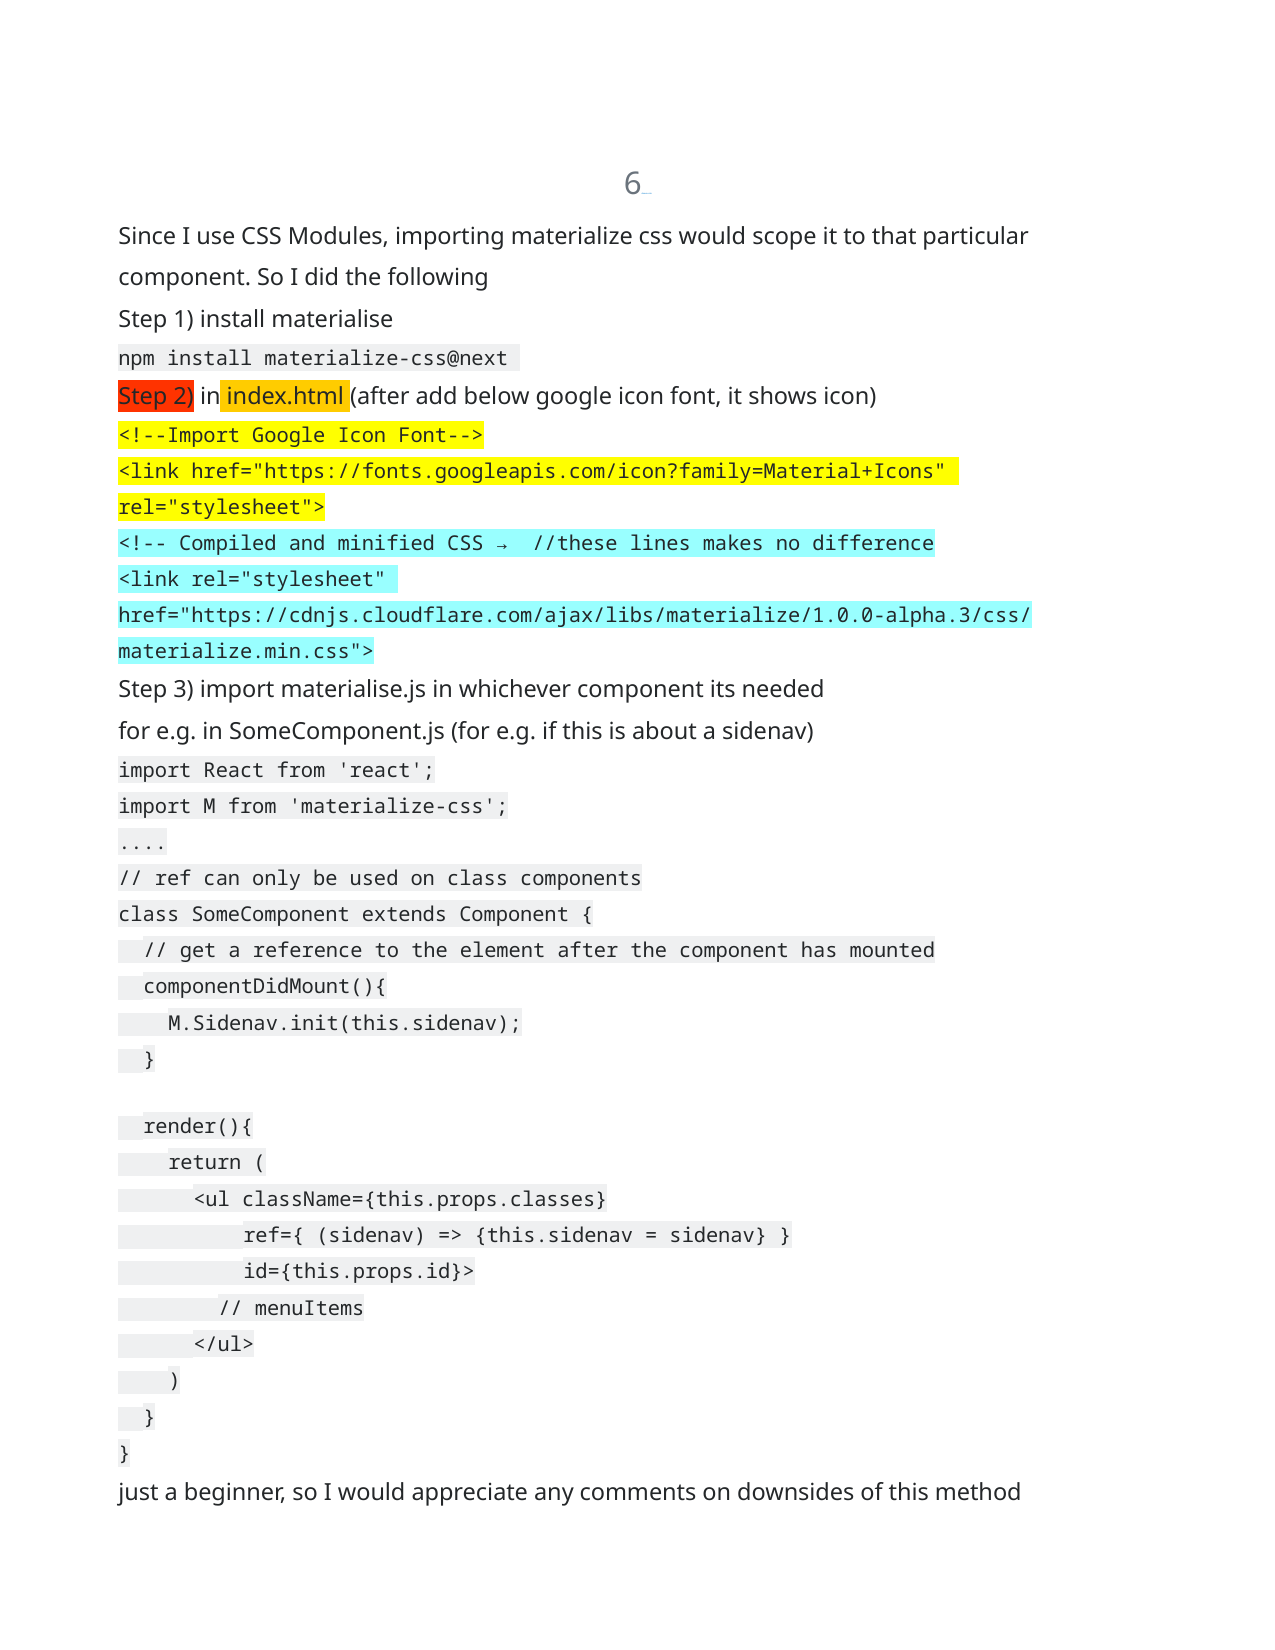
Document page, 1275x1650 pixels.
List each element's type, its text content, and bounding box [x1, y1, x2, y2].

text } [118, 1044, 1157, 1073]
text // menuItems [118, 1293, 1157, 1321]
text <ul className={this.props.classes} [118, 1184, 1157, 1212]
text } [118, 1439, 1157, 1467]
text ref={ (sidenav) => {this.sidenav = sidenav} } [118, 1221, 1157, 1249]
text // ref can only be used on class components [118, 864, 1157, 891]
text npm install materialize-css@next [118, 344, 1157, 371]
text <!-- Compiled and minified CSS → //these lines makes no difference [118, 529, 1157, 557]
text just a beginner, so I would appreciate any comments on downsides of this method [118, 1475, 1157, 1507]
text return ( [118, 1148, 1157, 1176]
text 6down vote [118, 118, 1157, 203]
text ) [118, 1366, 1157, 1394]
text id={this.props.id}> [118, 1257, 1157, 1285]
text // get a reference to the element after the component has mounted [118, 936, 1157, 963]
text render(){ [118, 1112, 1157, 1140]
text <link href="https://fonts.googleapis.com/icon?family=Material+Icons" rel="stylesheet"> [118, 457, 1157, 521]
text Since I use CSS Modules, importing materialize css would scope it to that particular component. So I did the following [118, 219, 1157, 292]
text import React from 'react'; [118, 756, 1157, 783]
text import M from 'materialize-css'; [118, 792, 1157, 819]
text Step 2) in index.html (after add below google icon font, it shows icon) [118, 379, 1157, 412]
text <!--Import Google Icon Font--> [118, 421, 1157, 449]
text .... [118, 828, 1157, 855]
text Step 3) import materialise.js in whichever component its needed [118, 673, 1157, 705]
text <link rel="stylesheet" href="https://cdnjs.cloudflare.com/ajax/libs/materialize/1.0.0-alpha.3/css/materialize.min.css"> [118, 565, 1157, 664]
text </ul> [118, 1330, 1157, 1358]
text Step 1) install materialise [118, 302, 1157, 334]
text M.Sidenav.init(this.sidenav); [118, 1008, 1157, 1036]
text componentDidMount(){ [118, 972, 1157, 1000]
text for e.g. in SomeComponent.js (for e.g. if this is about a sidenav) [118, 714, 1157, 746]
text } [118, 1402, 1157, 1431]
text class SomeComponent extends Component { [118, 899, 1157, 927]
